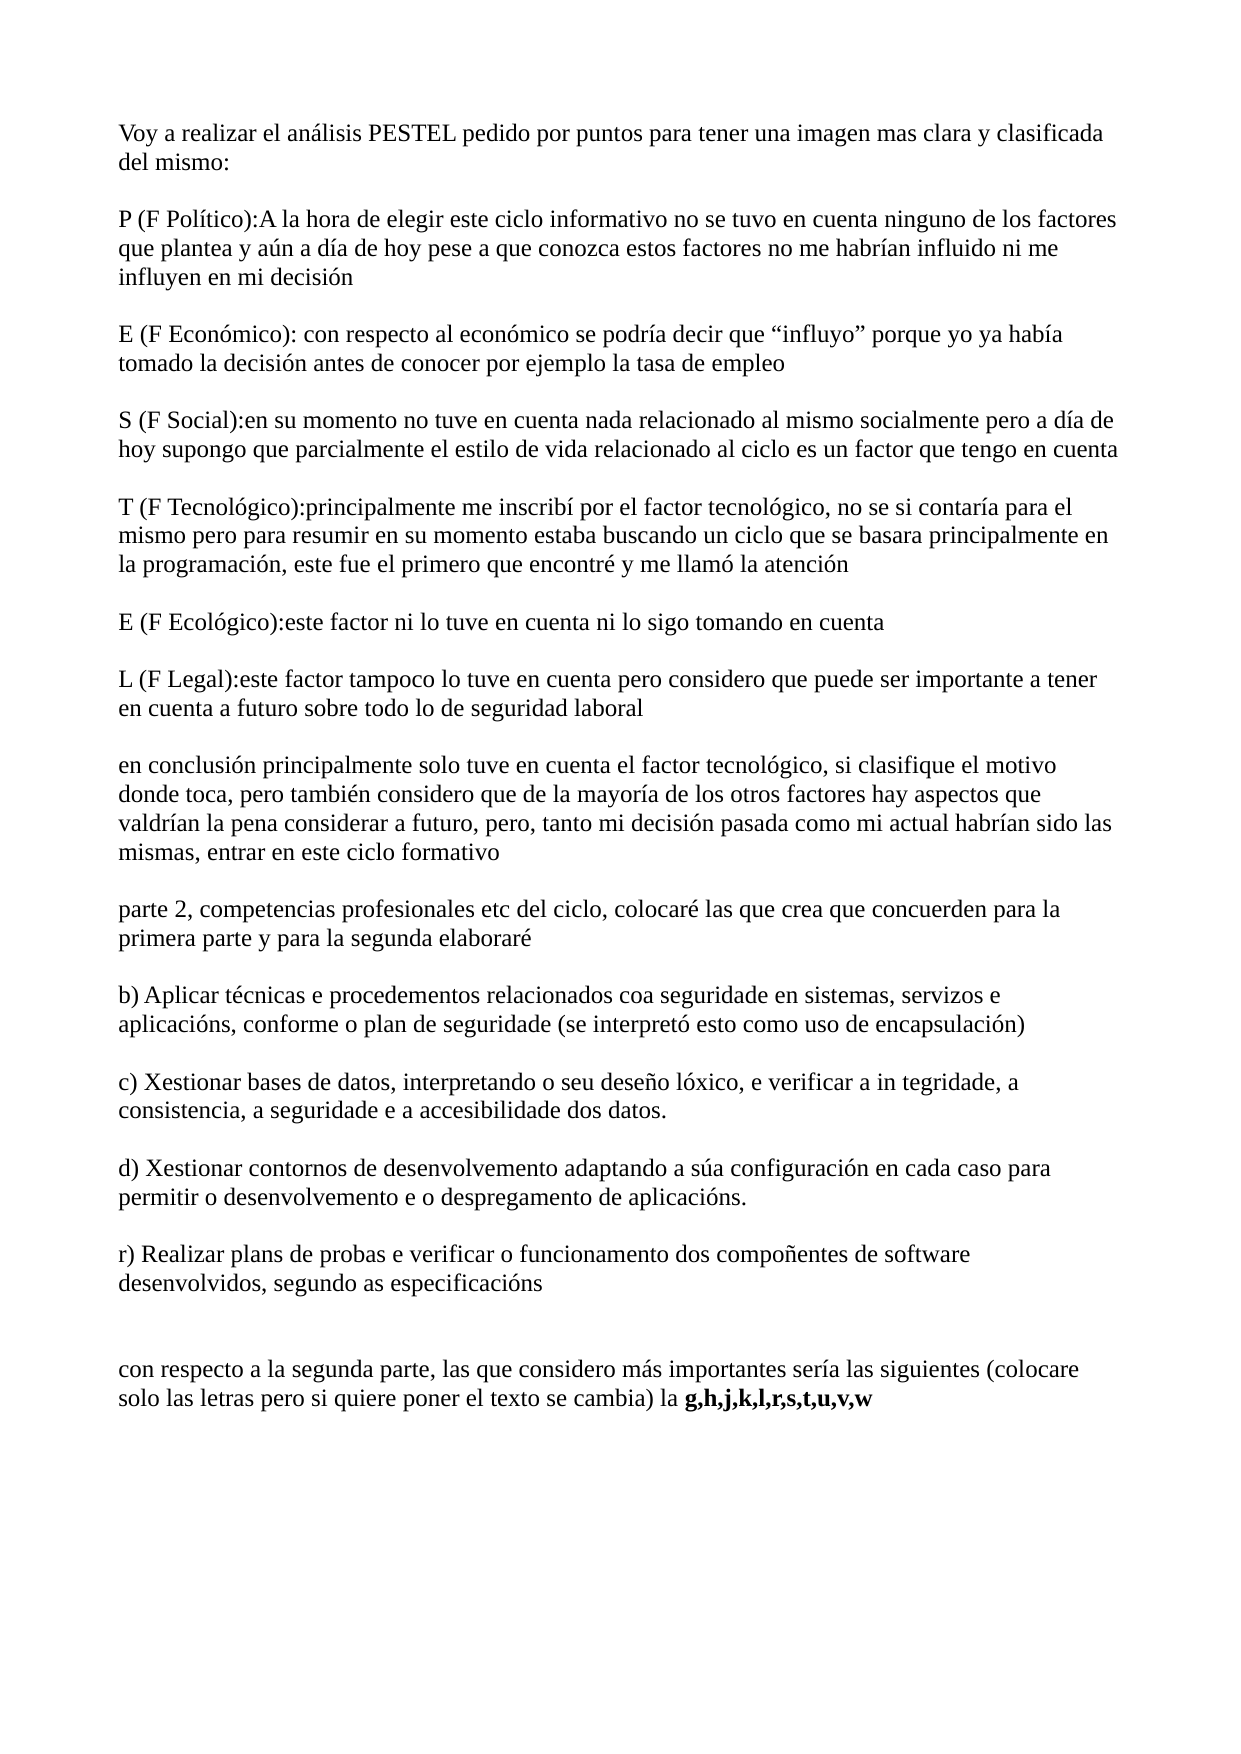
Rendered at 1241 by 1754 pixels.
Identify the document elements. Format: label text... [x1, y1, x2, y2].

text Voy a realizar el análisis PESTEL pedido por puntos para tener una imagen mas clara y clasificada del mismo: [118, 118, 1122, 176]
text L (F Legal):este factor tampoco lo tuve en cuenta pero considero que puede ser importante a tener en cuenta a futuro sobre todo lo de seguridad laboral [118, 664, 1122, 722]
text en conclusión principalmente solo tuve en cuenta el factor tecnológico, si clasifique el motivo donde toca, pero también considero que de la mayoría de los otros factores hay aspectos que valdrían la pena considerar a futuro, pero, tanto mi decisión pasada como mi actual habrían sido las mismas, entrar en este ciclo formativo [118, 751, 1122, 866]
text T (F Tecnológico):principalmente me inscribí por el factor tecnológico, no se si contaría para el mismo pero para resumir en su momento estaba buscando un ciclo que se basara principalmente en la programación, este fue el primero que encontré y me llamó la atención [118, 492, 1122, 578]
text con respecto a la segunda parte, las que considero más importantes sería las siguientes (colocare solo las letras pero si quiere poner el texto se cambia) la g,h,j,k,l,r,s,t,u,v,w [118, 1354, 1122, 1412]
text b) Aplicar técnicas e procedementos relacionados coa seguridade en sistemas, servizos e aplicacións, conforme o plan de seguridade (se interpretó esto como uso de encapsulación) [118, 981, 1122, 1038]
text r) Realizar plans de probas e verificar o funcionamento dos compoñentes de software desenvolvidos, segundo as especificacións [118, 1239, 1122, 1297]
text d) Xestionar contornos de desenvolvemento adaptando a súa configuración en cada caso para permitir o desenvolvemento e o despregamento de aplicacións. [118, 1153, 1122, 1211]
text E (F Económico): con respecto al económico se podría decir que “influyo” porque yo ya había tomado la decisión antes de conocer por ejemplo la tasa de empleo [118, 319, 1122, 377]
text parte 2, competencias profesionales etc del ciclo, colocaré las que crea que concuerden para la primera parte y para la segunda elaboraré [118, 894, 1122, 952]
text c) Xestionar bases de datos, interpretando o seu deseño lóxico, e verificar a in tegridade, a consistencia, a seguridade e a accesibilidade dos datos. [118, 1067, 1122, 1124]
text P (F Político):A la hora de elegir este ciclo informativo no se tuvo en cuenta ninguno de los factores que plantea y aún a día de hoy pese a que conozca estos factores no me habrían influido ni me influyen en mi decisión [118, 204, 1122, 291]
text E (F Ecológico):este factor ni lo tuve en cuenta ni lo sigo tomando en cuenta [118, 607, 1122, 636]
text S (F Social):en su momento no tuve en cuenta nada relacionado al mismo socialmente pero a día de hoy supongo que parcialmente el estilo de vida relacionado al ciclo es un factor que tengo en cuenta [118, 406, 1122, 463]
